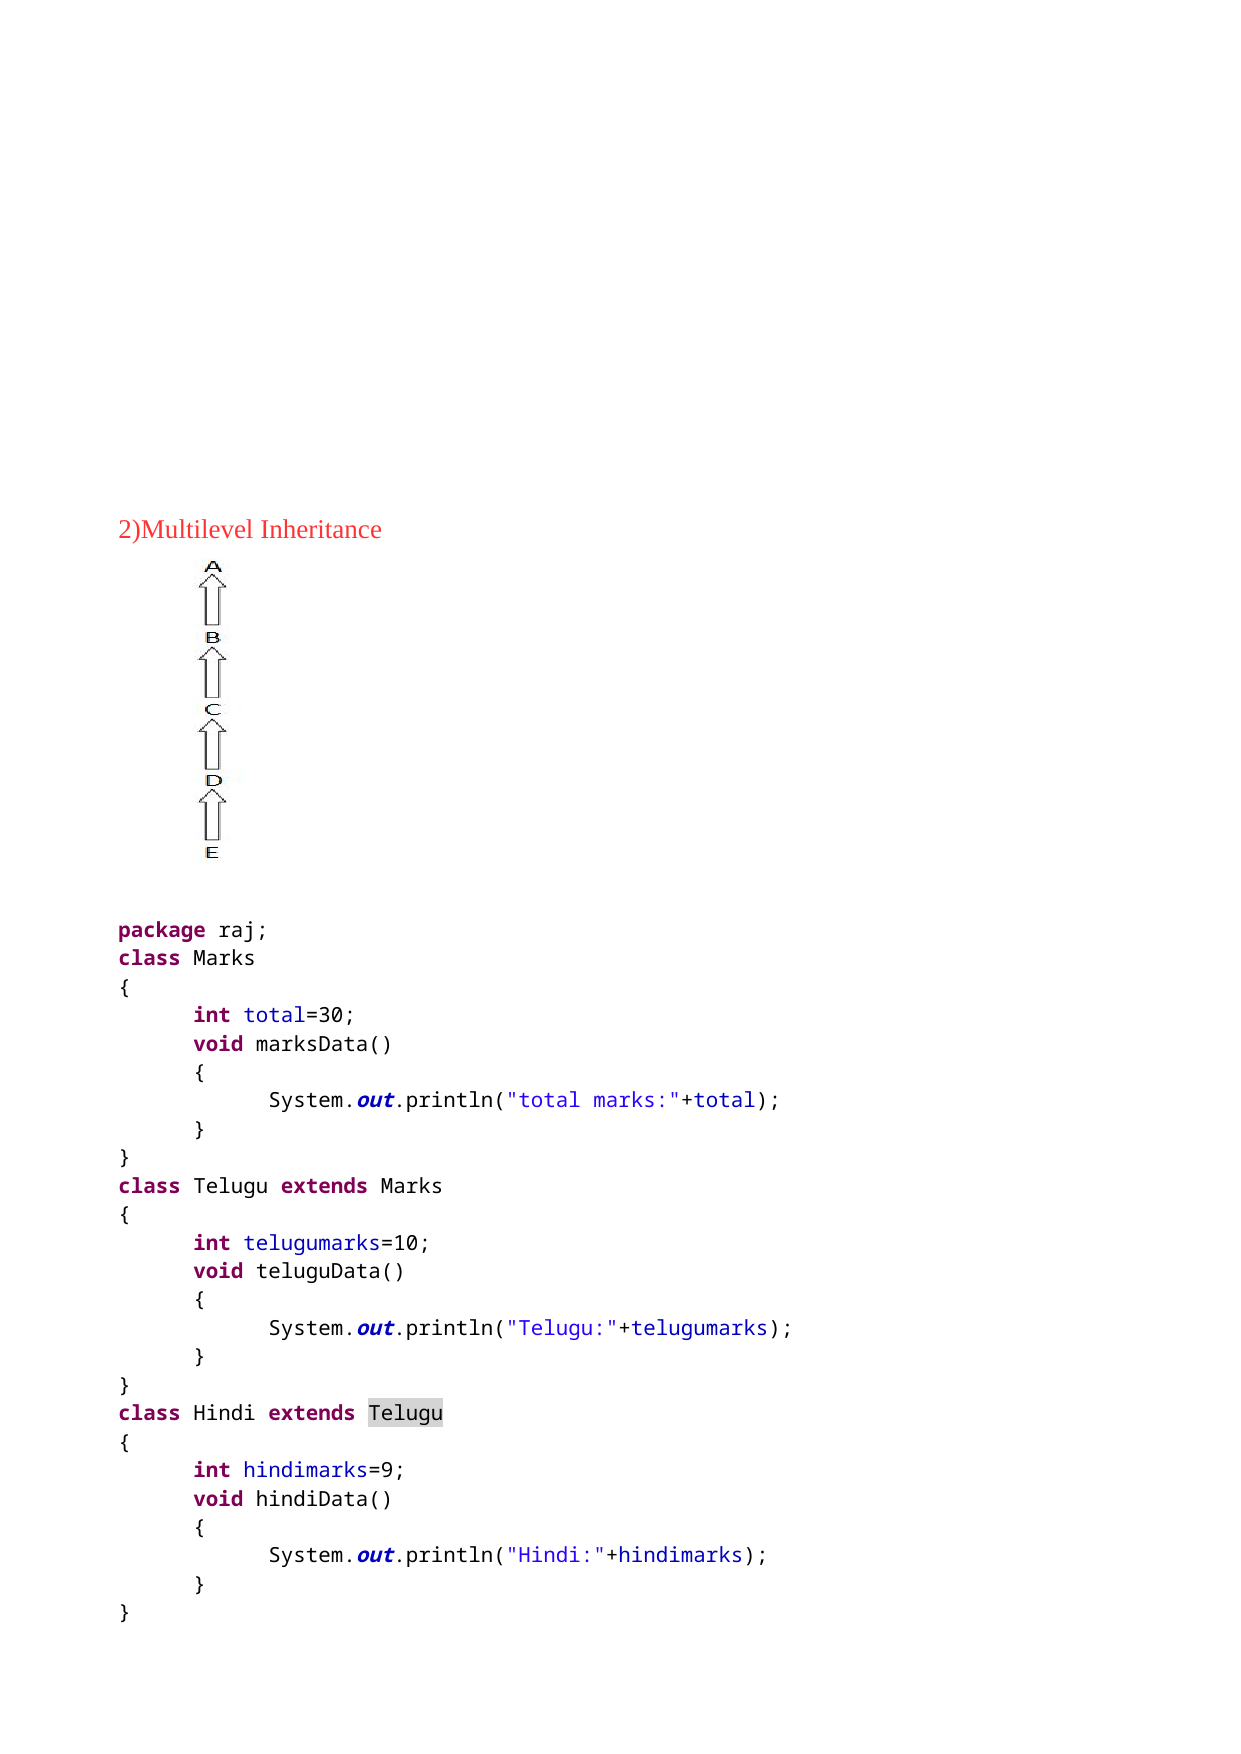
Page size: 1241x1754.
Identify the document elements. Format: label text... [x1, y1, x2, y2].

text System.out.println("total marks:"+total); [118, 1086, 1122, 1114]
text } [118, 1341, 1122, 1370]
text class Telugu extends Marks [118, 1171, 1122, 1199]
text } [118, 1370, 1122, 1398]
text void teluguData() [118, 1256, 1122, 1284]
text } [118, 1142, 1122, 1171]
text } [118, 1114, 1122, 1142]
text class Hindi extends Telugu [118, 1398, 1122, 1427]
text package raj; [118, 915, 1122, 943]
text int telugumarks=10; [118, 1228, 1122, 1256]
text { [118, 1199, 1122, 1228]
text int total=30; [118, 1000, 1122, 1029]
text { [118, 1427, 1122, 1455]
text } [118, 1597, 1122, 1626]
text { [118, 1284, 1122, 1313]
text class Marks [118, 943, 1122, 972]
text 2)Multilevel Inheritance [118, 513, 1122, 544]
text { [118, 1057, 1122, 1086]
text System.out.println("Telugu:"+telugumarks); [118, 1313, 1122, 1341]
text void marksData() [118, 1029, 1122, 1057]
picture [118, 544, 320, 879]
text } [118, 1569, 1122, 1597]
text { [118, 1512, 1122, 1541]
text { [118, 972, 1122, 1000]
text System.out.println("Hindi:"+hindimarks); [118, 1541, 1122, 1569]
text int hindimarks=9; [118, 1455, 1122, 1484]
text void hindiData() [118, 1484, 1122, 1512]
